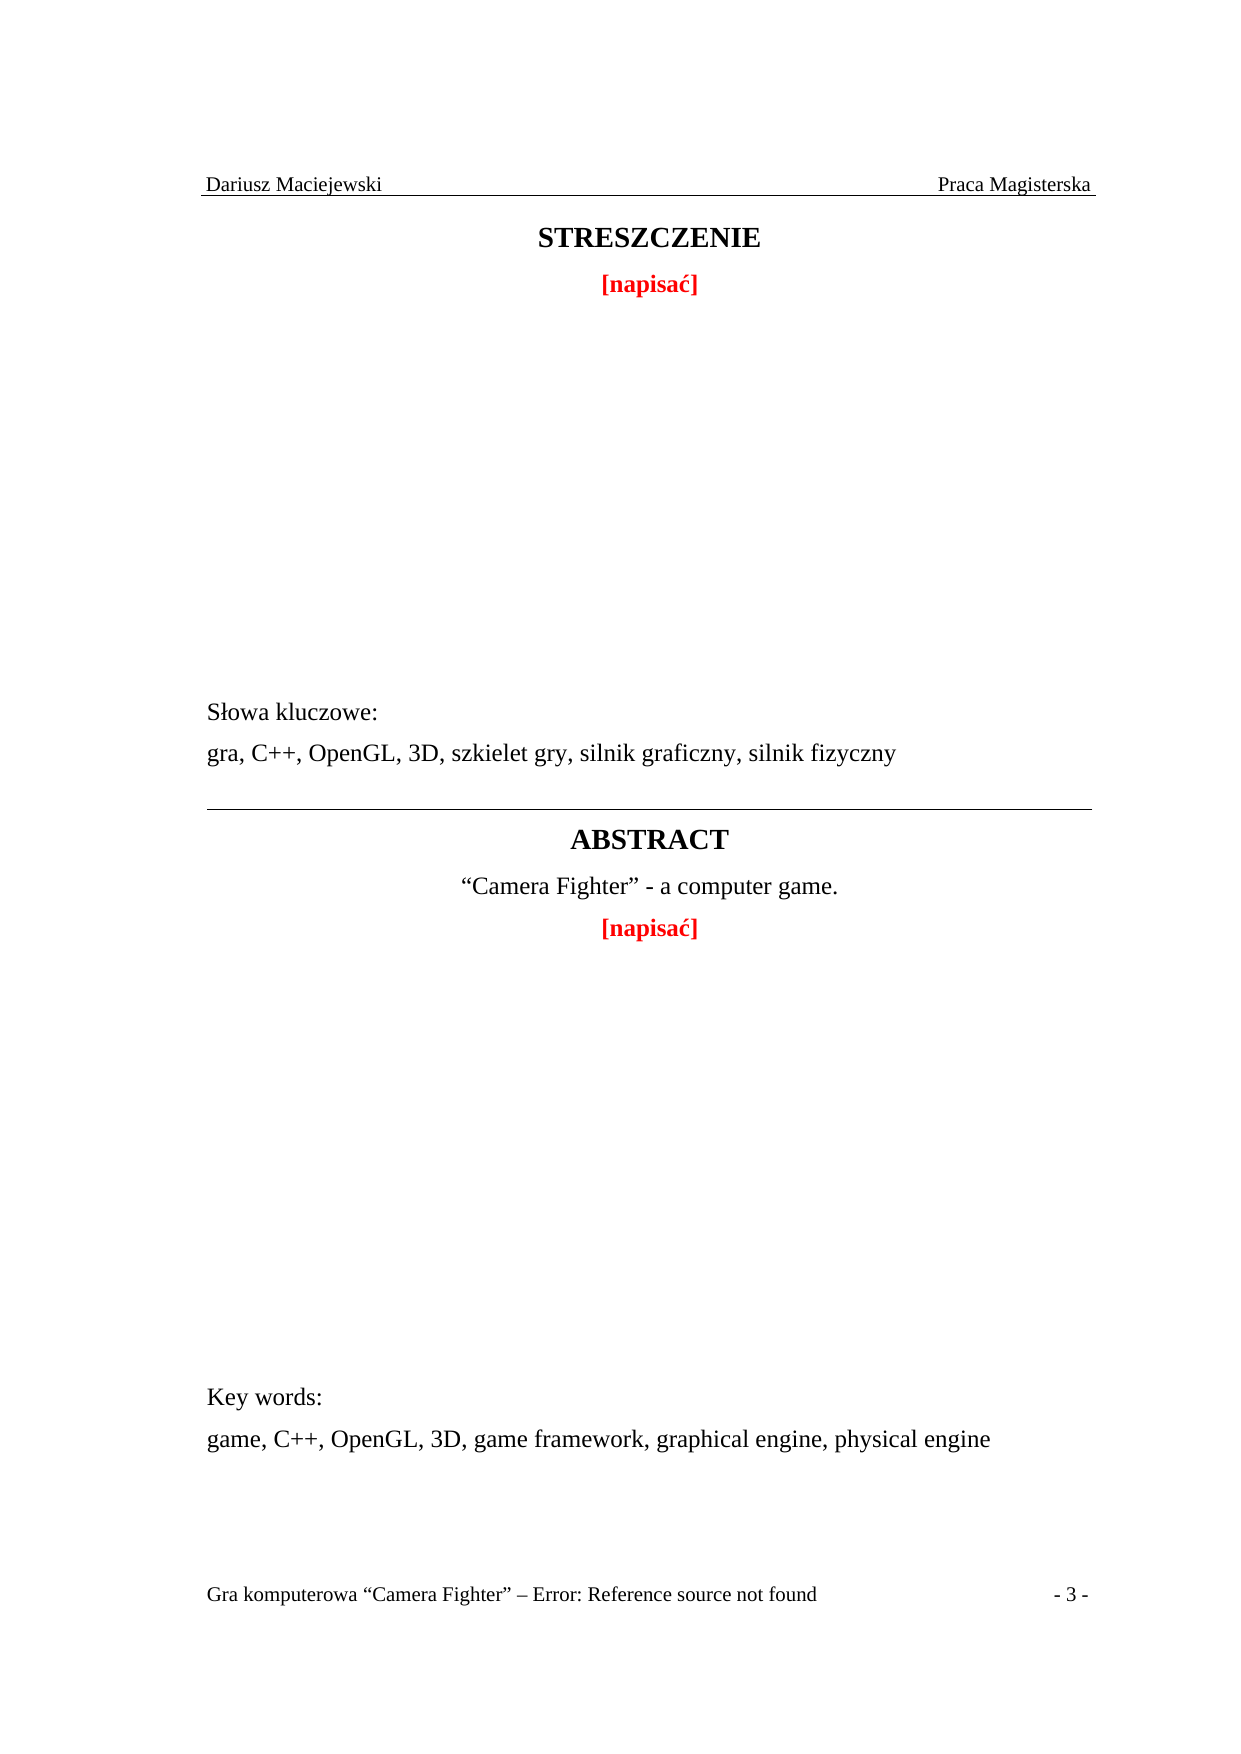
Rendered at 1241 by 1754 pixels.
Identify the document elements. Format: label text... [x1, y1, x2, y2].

text Key words: [207, 1383, 1092, 1411]
text Słowa kluczowe: [207, 698, 1092, 726]
text [napisać] [207, 914, 1092, 941]
text “Camera Fighter” - a computer game. [207, 872, 1092, 900]
text ABSTRACT [207, 824, 1092, 856]
text gra, C++, OpenGL, 3D, szkielet gry, silnik graficzny, silnik fizyczny [207, 739, 1092, 767]
text game, C++, OpenGL, 3D, game framework, graphical engine, physical engine [207, 1425, 1092, 1453]
text [napisać] [207, 270, 1092, 298]
text Streszczenie [207, 221, 1092, 254]
